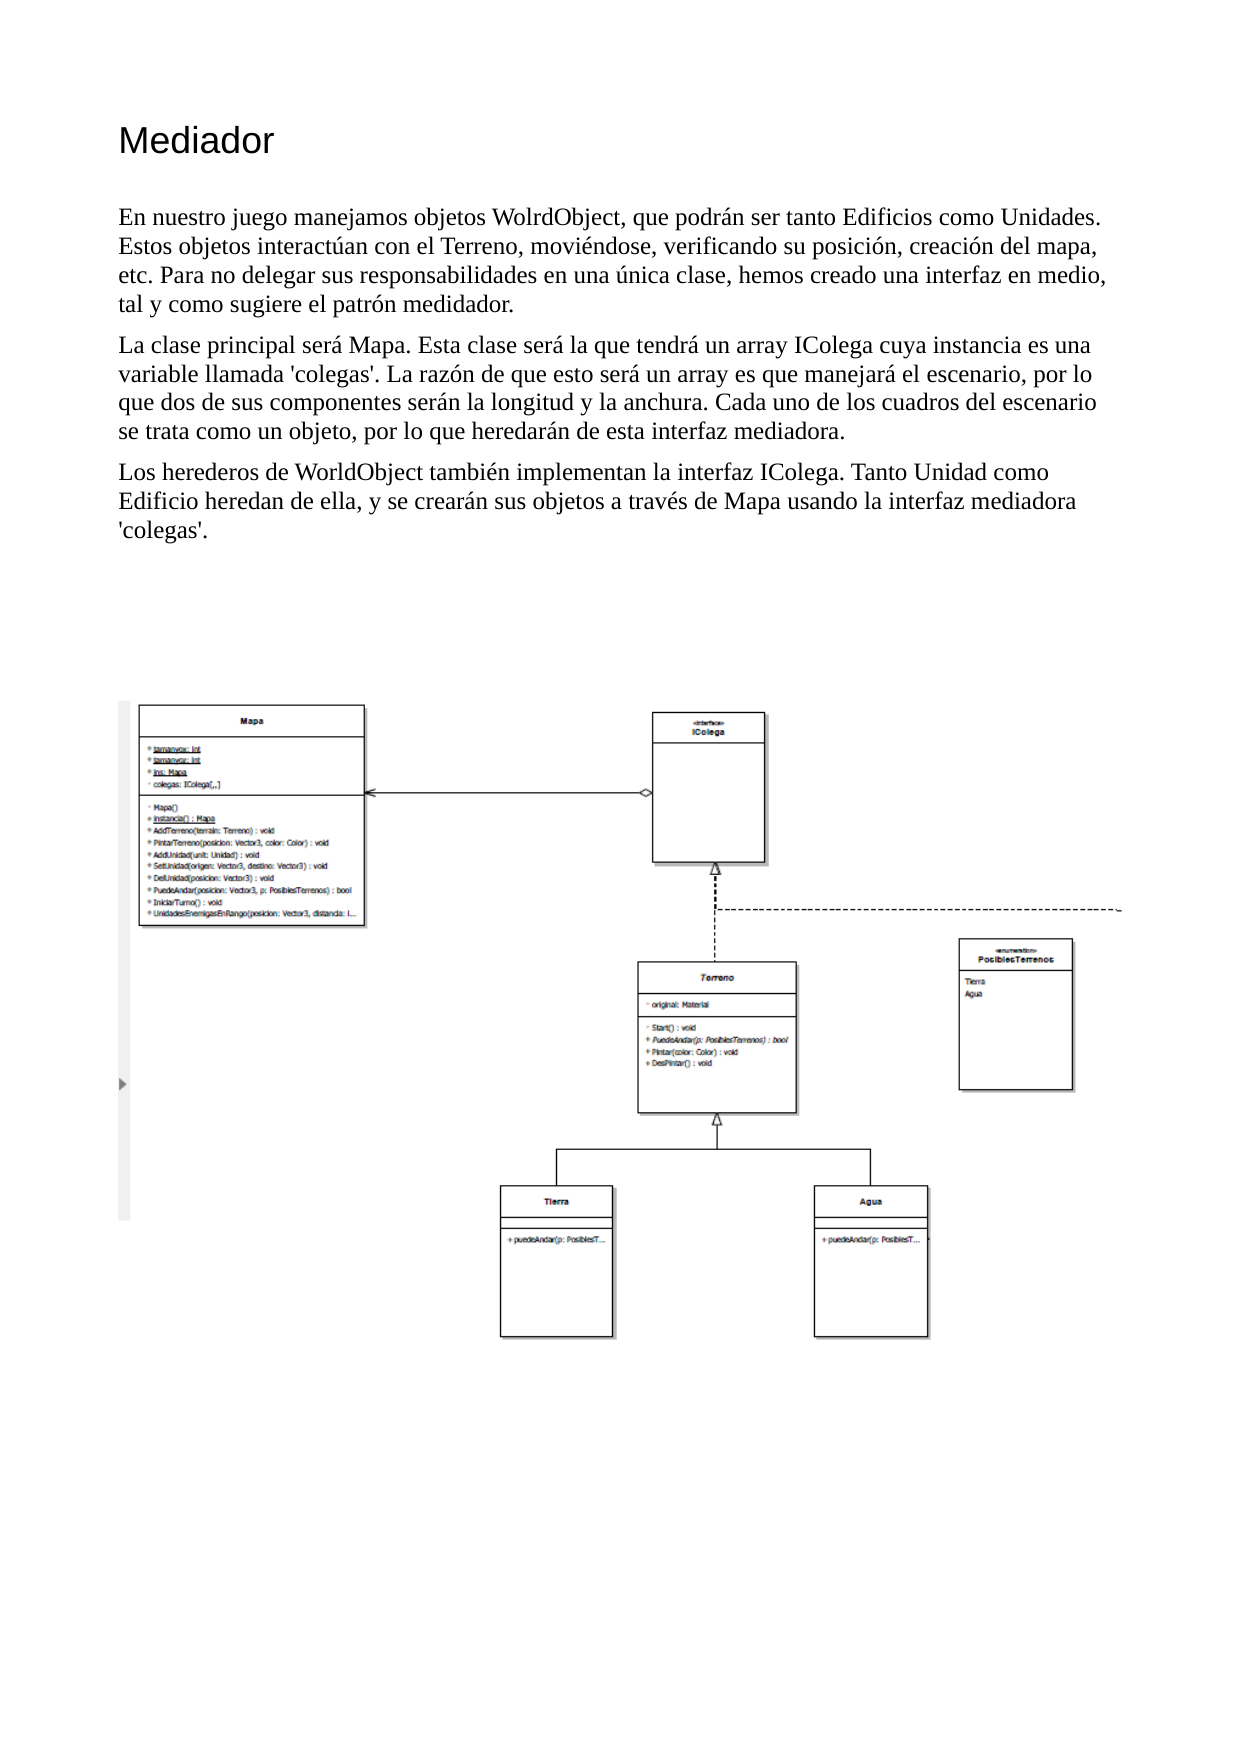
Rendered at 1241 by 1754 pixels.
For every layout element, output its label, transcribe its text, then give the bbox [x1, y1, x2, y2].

text En nuestro juego manejamos objetos WolrdObject, que podrán ser tanto Edificios como Unidades. Estos objetos interactúan con el Terreno, moviéndose, verificando su posición, creación del mapa, etc. Para no delegar sus responsabilidades en una única clase, hemos creado una interfaz en medio, tal y como sugiere el patrón medidador. [118, 202, 1122, 317]
text Los herederos de WorldObject también implementan la interfaz IColega. Tanto Unidad como Edificio heredan de ella, y se crearán sus objetos a través de Mapa usando la interfaz mediadora 'colegas'. [118, 457, 1122, 544]
text Mediador [118, 118, 1122, 161]
text La clase principal será Mapa. Esta clase será la que tendrá un array IColega cuya instancia es una variable llamada 'colegas'. La razón de que esto será un array es que manejará el escenario, por lo que dos de sus componentes serán la longitud y la anchura. Cada uno de los cuadros del escenario se trata como un objeto, por lo que heredarán de esta interfaz mediadora. [118, 330, 1122, 445]
